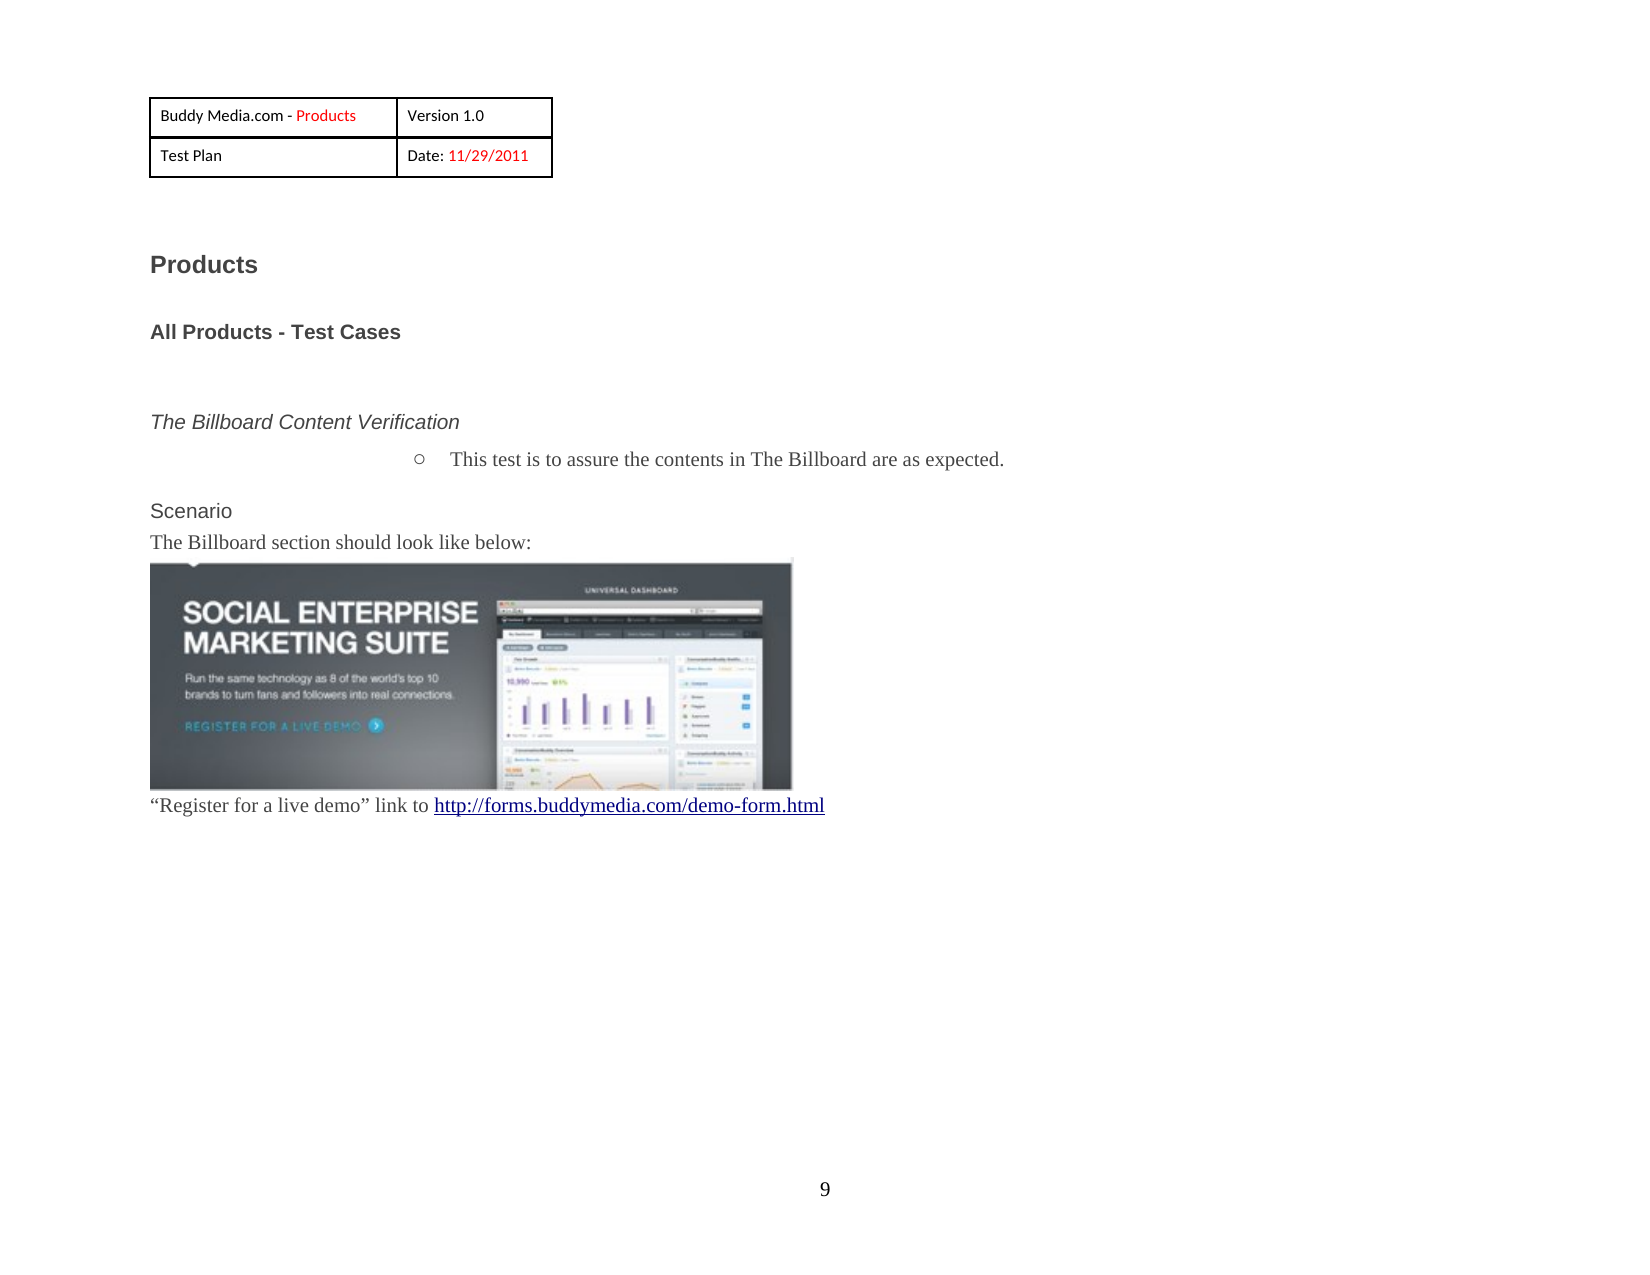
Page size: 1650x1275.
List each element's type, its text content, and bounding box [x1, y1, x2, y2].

subtitle The Billboard Content Verification [150, 411, 1500, 434]
subtitle Scenario [150, 500, 1500, 523]
text “Register for a live demo” link to http://forms.buddymedia.com/demo-form.html [150, 794, 1500, 817]
subtitle Products [150, 251, 1500, 279]
subtitle All Products - Test Cases [150, 321, 1500, 344]
list This test is to assure the contents in The Billboard are as expected. [412, 446, 1500, 471]
text The Billboard section should look like below: [150, 531, 1500, 554]
picture [150, 557, 794, 791]
